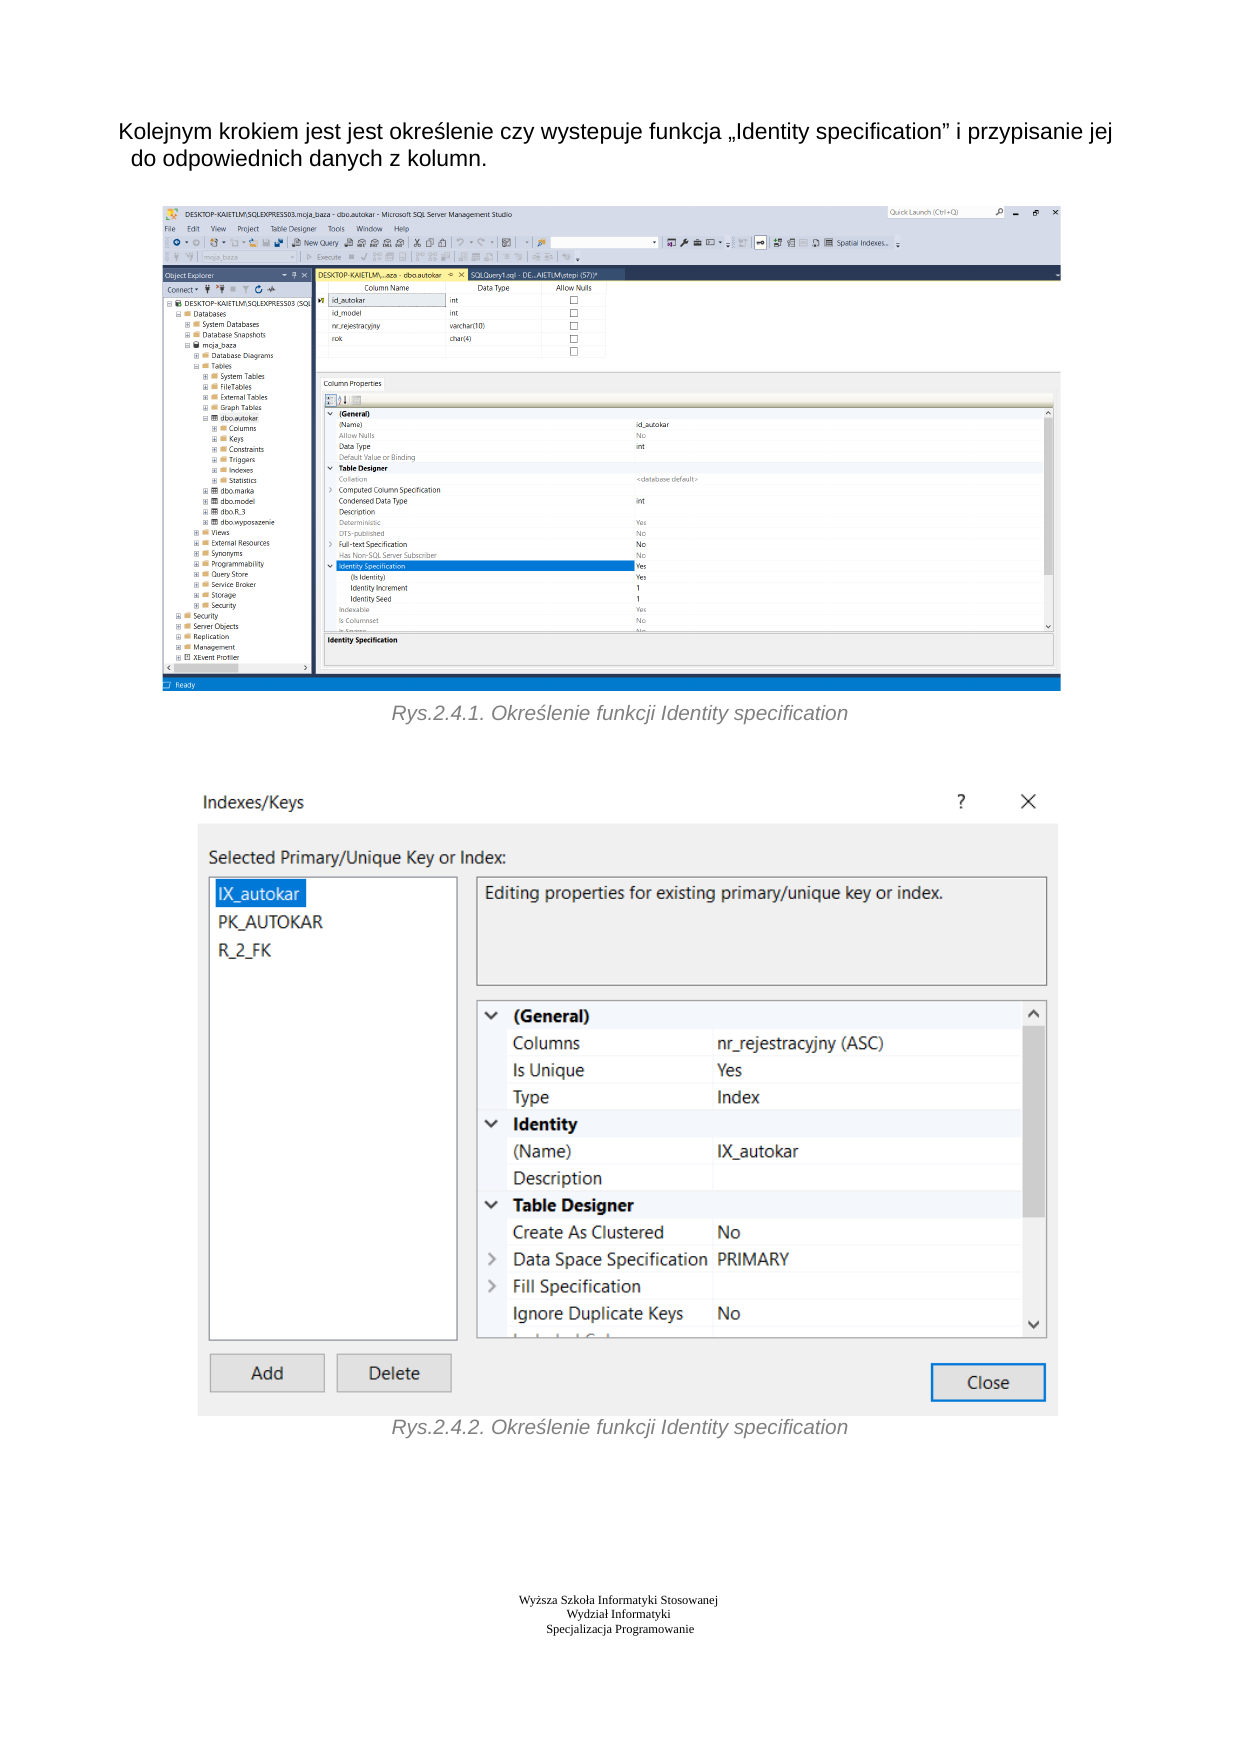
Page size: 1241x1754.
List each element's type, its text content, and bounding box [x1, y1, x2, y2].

text Kolejnym krokiem jest jest określenie czy wystepuje funkcja „Identity specification” i przypisanie jej do odpowiednich danych z kolumn. [118, 118, 1122, 171]
text Rys.2.4.2. Określenie funkcji Identity specification [118, 1409, 1122, 1439]
text Rys.2.4.1. Określenie funkcji Identity specification [118, 700, 1122, 724]
picture [197, 785, 1059, 1416]
picture [162, 206, 1061, 691]
